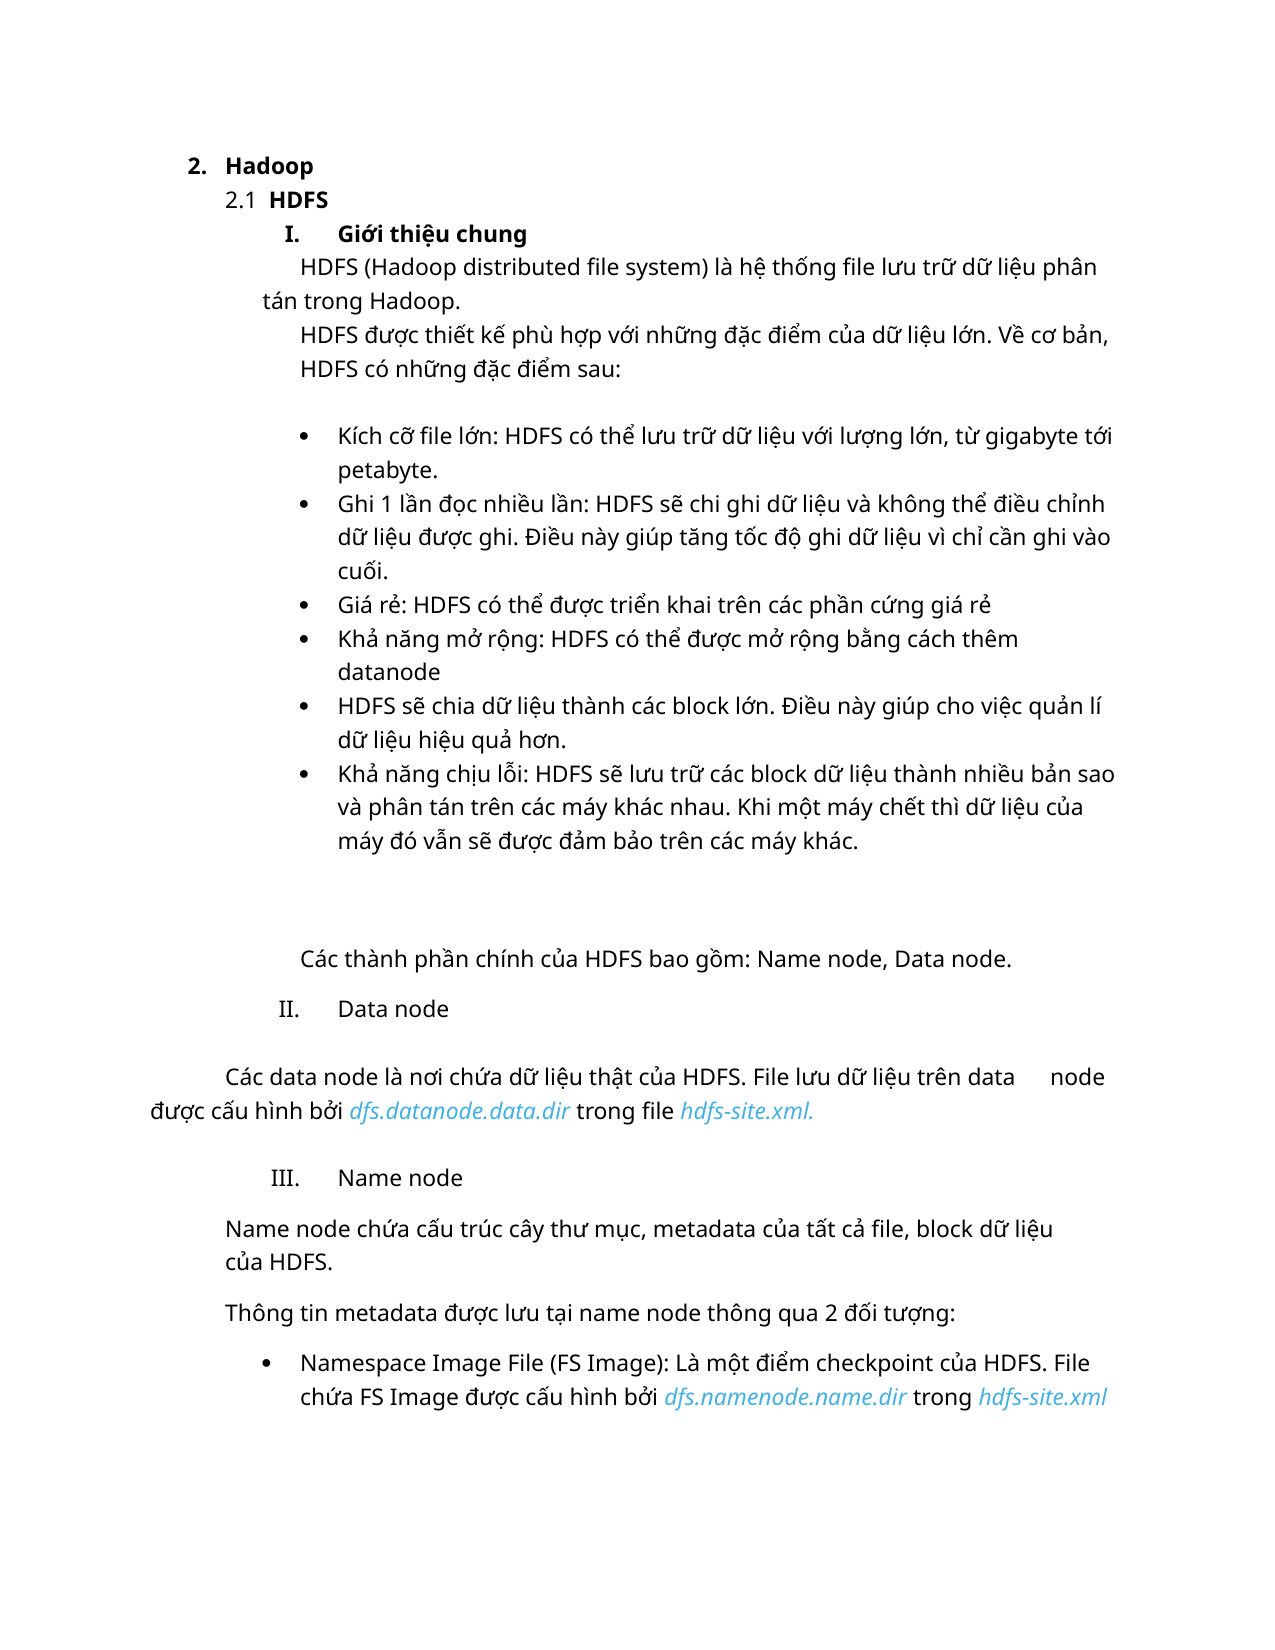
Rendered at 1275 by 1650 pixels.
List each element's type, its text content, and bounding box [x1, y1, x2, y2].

list HDFS sẽ chia dữ liệu thành các block lớn. Điều này giúp cho việc quản lí dữ liệu hiệu quả hơn. [300, 690, 1125, 755]
list Hadoop [187, 150, 1125, 181]
text Các thành phần chính của HDFS bao gồm: Name node, Data node. [300, 943, 1125, 974]
text Name node chứa cấu trúc cây thư mục, metadata của tất cả file, block dữ liệu của HDFS. [150, 1212, 1125, 1277]
list Giới thiệu chung [300, 217, 1125, 249]
list Ghi 1 lần đọc nhiều lần: HDFS sẽ chi ghi dữ liệu và không thể điều chỉnh dữ liệu được ghi. Điều này giúp tăng tốc độ ghi dữ liệu vì chỉ cần ghi vào cuối. [300, 487, 1125, 586]
list Giá rẻ: HDFS có thể được triển khai trên các phần cứng giá rẻ [300, 589, 1125, 620]
list Khả năng mở rộng: HDFS có thể được mở rộng bằng cách thêm datanode [300, 622, 1125, 687]
list HDFS (Hadoop distributed file system) là hệ thống file lưu trữ dữ liệu phân tán trong Hadoop. [262, 251, 1125, 316]
list HDFS [225, 184, 1125, 215]
list Namespace Image File (FS Image): Là một điểm checkpoint của HDFS. File chứa FS Image được cấu hình bởi dfs.namenode.name.dir trong hdfs-site.xml [262, 1347, 1125, 1412]
list Name node [300, 1162, 1125, 1193]
list Data node [300, 993, 1125, 1024]
text Thông tin metadata được lưu tại name node thông qua 2 đối tượng: [150, 1297, 1125, 1328]
list Kích cỡ file lớn: HDFS có thể lưu trữ dữ liệu với lượng lớn, từ gigabyte tới petabyte. [300, 420, 1125, 485]
list HDFS được thiết kế phù hợp với những đặc điểm của dữ liệu lớn. Về cơ bản, HDFS có những đặc điểm sau: [300, 319, 1125, 384]
list Khả năng chịu lỗi: HDFS sẽ lưu trữ các block dữ liệu thành nhiều bản sao và phân tán trên các máy khác nhau. Khi một máy chết thì dữ liệu của máy đó vẫn sẽ được đảm bảo trên các máy khác. [300, 757, 1125, 856]
list Các data node là nơi chứa dữ liệu thật của HDFS. File lưu dữ liệu trên data node được cấu hình bởi dfs.datanode.data.dir trong file hdfs-site.xml. [150, 1061, 1125, 1126]
